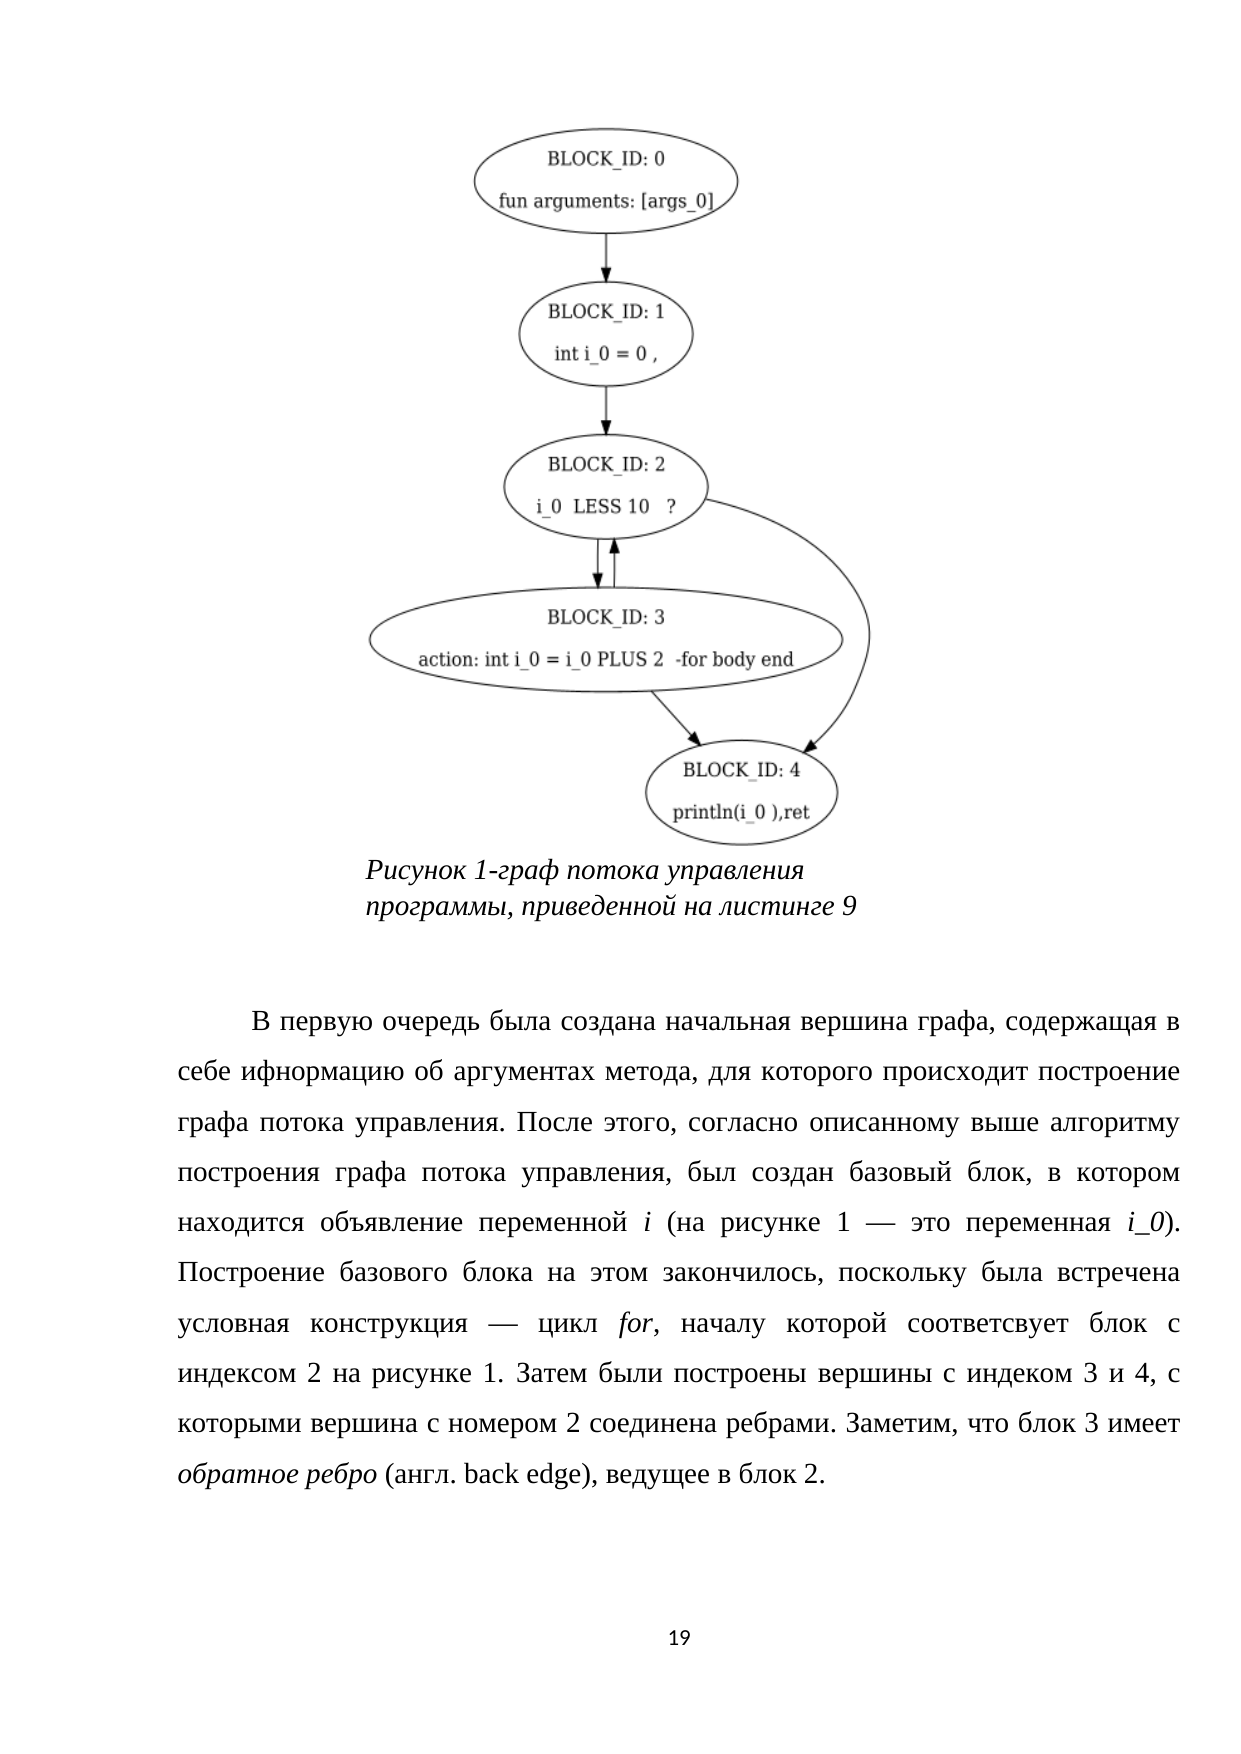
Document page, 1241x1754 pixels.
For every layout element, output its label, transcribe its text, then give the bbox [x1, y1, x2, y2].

text В первую очередь была создана начальная вершина графа, содержащая в себе ифнормацию об аргументах метода, для которого происходит построение графа потока управления. После этого, согласно описанному выше алгоритму построения графа потока управления, был создан базовый блок, в котором находится объявление переменной i (на рисунке 1 — это переменная i_0). Построение базового блока на этом закончилось, поскольку была встречена условная конструкция — цикл for, началу которой соответсвует блок с индексом 2 на рисунке 1. Затем были построены вершины с индеком 3 и 4, с которыми вершина с номером 2 соединена ребрами. Заметим, что блок 3 имеет обратное ребро (англ. back edge), ведущее в блок 2. [177, 1003, 1181, 1489]
text Рисунок 1-граф потока управления программы, приведенной на листинге 9 [365, 850, 875, 921]
picture [365, 125, 875, 850]
